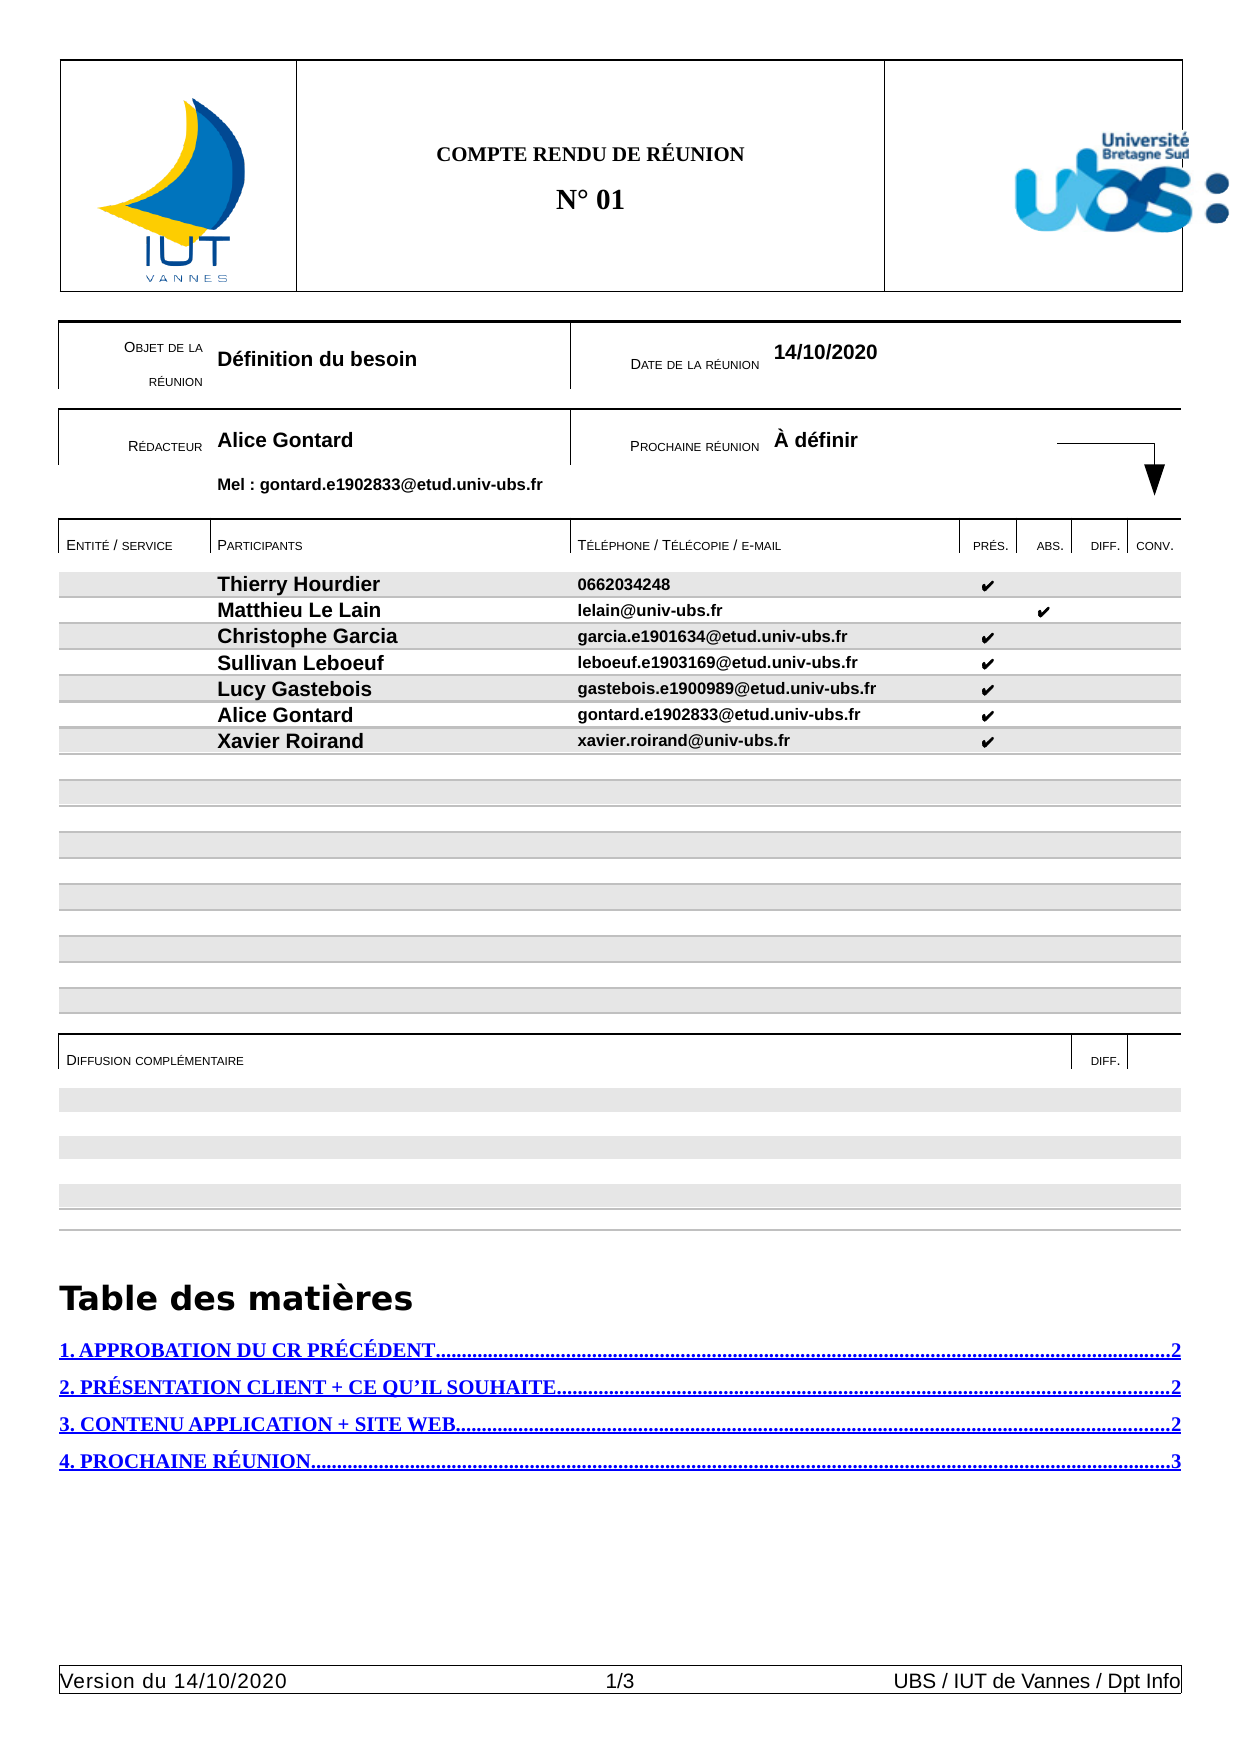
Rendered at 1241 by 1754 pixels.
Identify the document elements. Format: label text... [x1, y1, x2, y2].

table_cell [210, 755, 570, 778]
table_cell Rédacteur [59, 410, 210, 464]
table_cell [59, 1160, 210, 1183]
table_cell [1016, 624, 1071, 648]
table_cell [959, 807, 1016, 831]
table_cell [59, 755, 210, 778]
table_cell [1016, 1112, 1071, 1136]
table_cell [1071, 1136, 1128, 1159]
table_cell [766, 465, 1153, 494]
table_cell [570, 859, 959, 883]
table_cell [570, 1160, 959, 1183]
table_cell [959, 1088, 1016, 1112]
table_cell [959, 989, 1016, 1012]
table_cell [1128, 1184, 1181, 1207]
table_cell [210, 1184, 570, 1207]
table_cell [1016, 572, 1071, 596]
table_cell gontard.e1902833@etud.univ-ubs.fr [570, 703, 959, 726]
table_cell [1071, 807, 1128, 831]
table_cell [59, 1014, 1181, 1033]
table_cell [1071, 963, 1128, 987]
table_cell [1128, 598, 1181, 622]
table_cell ✔ [959, 624, 1016, 648]
table_cell [59, 703, 210, 726]
text 1. Approbation du CR précédent 2 [59, 1338, 1181, 1358]
subtitle Table des matières [59, 1280, 1181, 1319]
table_header Date de la réunion [571, 323, 766, 389]
table_cell Sullivan Leboeuf [210, 650, 570, 674]
table_cell [570, 494, 766, 518]
table_cell [1016, 911, 1071, 935]
table_cell [210, 1160, 570, 1183]
table_cell ✔ [959, 676, 1016, 700]
table_cell [1128, 807, 1181, 831]
table_cell Lucy Gastebois [210, 676, 570, 700]
table_cell [1128, 989, 1181, 1012]
table_cell [210, 807, 570, 831]
table_cell [570, 885, 959, 909]
table_cell [1016, 755, 1071, 778]
table_cell [1016, 937, 1071, 961]
table_cell [1016, 859, 1071, 883]
table_cell [1016, 1136, 1071, 1159]
table_cell leboeuf.e1903169@etud.univ-ubs.fr [570, 650, 959, 674]
table_cell diff. [1072, 520, 1127, 553]
table_cell [1016, 885, 1071, 909]
table_cell [1071, 781, 1128, 804]
table_cell [570, 389, 766, 408]
table_cell [210, 1112, 570, 1136]
table_cell [570, 1184, 959, 1207]
table_cell [1128, 624, 1181, 648]
table_cell [1071, 937, 1128, 961]
table_cell 0662034248 [570, 572, 959, 596]
table_cell ✔ [1016, 598, 1071, 622]
table_cell abs. [1017, 520, 1071, 553]
table_cell [1016, 1184, 1071, 1207]
table_cell [1128, 1136, 1181, 1159]
table_cell [210, 389, 570, 408]
table_cell [1128, 703, 1181, 726]
table_cell [59, 1210, 1181, 1229]
table_cell Thierry Hourdier [210, 572, 570, 596]
table_cell [59, 1069, 1181, 1088]
table_cell [1128, 676, 1181, 700]
table_cell [1071, 572, 1128, 596]
table_cell Prochaine réunion [571, 410, 766, 464]
table_cell [1071, 755, 1128, 778]
table_cell [210, 833, 570, 857]
table_cell [959, 1035, 1016, 1068]
table_cell gastebois.e1900989@etud.univ-ubs.fr [570, 676, 959, 700]
table_cell [959, 781, 1016, 804]
table_cell [1016, 650, 1071, 674]
table_cell [1071, 859, 1128, 883]
table_cell [1016, 1035, 1071, 1068]
table_cell [1128, 781, 1181, 804]
table_cell [210, 859, 570, 883]
table_cell [959, 859, 1016, 883]
table_cell [1071, 1088, 1128, 1112]
table_cell xavier.roirand@univ-ubs.fr [570, 729, 959, 752]
table_cell [1071, 833, 1128, 857]
table_cell [1128, 833, 1181, 857]
table_cell [1016, 1088, 1071, 1112]
table_cell [570, 1136, 959, 1159]
table_cell [959, 1184, 1016, 1207]
table_cell Christophe Garcia [210, 624, 570, 648]
table_cell [959, 911, 1016, 935]
table_cell prés. [960, 520, 1016, 553]
table_cell [959, 963, 1016, 987]
table_cell [1128, 1035, 1181, 1068]
table_cell ✔ [959, 729, 1016, 752]
table_cell ✔ [959, 572, 1016, 596]
table_cell [1128, 859, 1181, 883]
table_cell [1016, 676, 1071, 700]
table_cell [959, 937, 1016, 961]
table_cell [59, 911, 210, 935]
table_cell [570, 963, 959, 987]
table_cell [1071, 1184, 1128, 1207]
table_cell [570, 755, 959, 778]
text 2. Présentation client + ce qu’il souhaite 2 [59, 1374, 1181, 1395]
text 3. Contenu application + site web 2 [59, 1412, 1181, 1432]
table_cell [959, 1160, 1016, 1183]
table_cell [1071, 729, 1128, 752]
table_cell [1016, 989, 1071, 1012]
table_cell [59, 676, 210, 700]
table_cell [766, 494, 1181, 518]
table_cell [59, 572, 210, 596]
table_cell [59, 553, 1181, 572]
table_cell [1128, 1112, 1181, 1136]
table_cell [59, 465, 210, 494]
table_cell lelain@univ-ubs.fr [570, 598, 959, 622]
table_cell [570, 807, 959, 831]
text 4. Prochaine réunion 3 [59, 1448, 1181, 1469]
table_cell [1128, 755, 1181, 778]
table_cell [959, 755, 1016, 778]
table_cell [1016, 963, 1071, 987]
table_cell [1016, 703, 1071, 726]
table_cell [1128, 729, 1181, 752]
table_cell [59, 807, 210, 831]
table_cell [59, 781, 210, 804]
table_header Objet de la réunion [59, 323, 210, 389]
table_cell ✔ [959, 650, 1016, 674]
table_cell [1016, 781, 1071, 804]
table_cell [1071, 911, 1128, 935]
table_cell [570, 833, 959, 857]
table_cell [1071, 676, 1128, 700]
table_cell [1071, 624, 1128, 648]
table_cell [210, 989, 570, 1012]
table_header 14/10/2020 [766, 323, 1181, 389]
table_cell [570, 937, 959, 961]
table_cell [1016, 729, 1071, 752]
table_cell Alice Gontard [210, 703, 570, 726]
table_cell [1071, 1160, 1128, 1183]
table_cell [59, 650, 210, 674]
table_cell Alice Gontard [210, 410, 570, 464]
table_cell [1071, 598, 1128, 622]
table_cell [1016, 1160, 1071, 1183]
table_cell garcia.e1901634@etud.univ-ubs.fr [570, 624, 959, 648]
table_cell [1071, 885, 1128, 909]
table_cell [570, 781, 959, 804]
table_cell [1071, 1112, 1128, 1136]
table_cell [1016, 807, 1071, 831]
table_cell [1128, 911, 1181, 935]
table_cell [570, 465, 766, 494]
table_cell Matthieu Le Lain [210, 598, 570, 622]
table_cell Participants [211, 520, 570, 553]
table_cell [59, 1088, 210, 1112]
table_cell [1128, 963, 1181, 987]
table_cell Mel : gontard.e1902833@etud.univ-ubs.fr [210, 465, 570, 494]
table_cell [210, 1088, 570, 1112]
table_cell [1128, 650, 1181, 674]
table_cell [59, 729, 210, 752]
table_cell [210, 494, 570, 518]
table_cell [59, 833, 210, 857]
table_cell [59, 1112, 210, 1136]
table_cell [59, 885, 210, 909]
table_cell [570, 989, 959, 1012]
table_cell [1156, 465, 1181, 494]
table_cell Téléphone / Télécopie / e-mail [571, 520, 959, 553]
table_cell [59, 494, 210, 518]
table_cell [59, 859, 210, 883]
table_cell Diffusion complémentaire [59, 1035, 959, 1068]
table_cell [570, 1112, 959, 1136]
table_cell [959, 885, 1016, 909]
table_cell [1128, 937, 1181, 961]
table_cell À définir [766, 410, 1181, 464]
table_cell [210, 781, 570, 804]
table_cell [1128, 1088, 1181, 1112]
table_cell [59, 389, 210, 408]
table_cell [1128, 885, 1181, 909]
table_cell Xavier Roirand [210, 729, 570, 752]
table_cell Entité / service [59, 520, 210, 553]
table_cell [959, 1112, 1016, 1136]
table_cell diff. [1072, 1035, 1127, 1068]
table_cell [59, 989, 210, 1012]
table_cell [1128, 1160, 1181, 1183]
table_cell [210, 963, 570, 987]
table_cell [1016, 833, 1071, 857]
table_cell [59, 1184, 210, 1207]
table_cell [210, 911, 570, 935]
table_cell [570, 1088, 959, 1112]
table_cell [210, 885, 570, 909]
table_cell [1128, 572, 1181, 596]
table_header Définition du besoin [210, 323, 570, 389]
table_cell [1071, 989, 1128, 1012]
table_cell ✔ [959, 703, 1016, 726]
table_cell [959, 1136, 1016, 1159]
table_cell [959, 833, 1016, 857]
table_cell [59, 624, 210, 648]
table_cell [1071, 650, 1128, 674]
table_cell [210, 937, 570, 961]
table_cell [959, 598, 1016, 622]
table_cell [59, 937, 210, 961]
table_cell [210, 1136, 570, 1159]
table_cell [570, 911, 959, 935]
table_cell [1071, 703, 1128, 726]
table_cell [59, 598, 210, 622]
table_cell [59, 1136, 210, 1159]
table_cell conv. [1128, 520, 1181, 553]
table_cell [59, 963, 210, 987]
table_cell [766, 389, 1181, 408]
